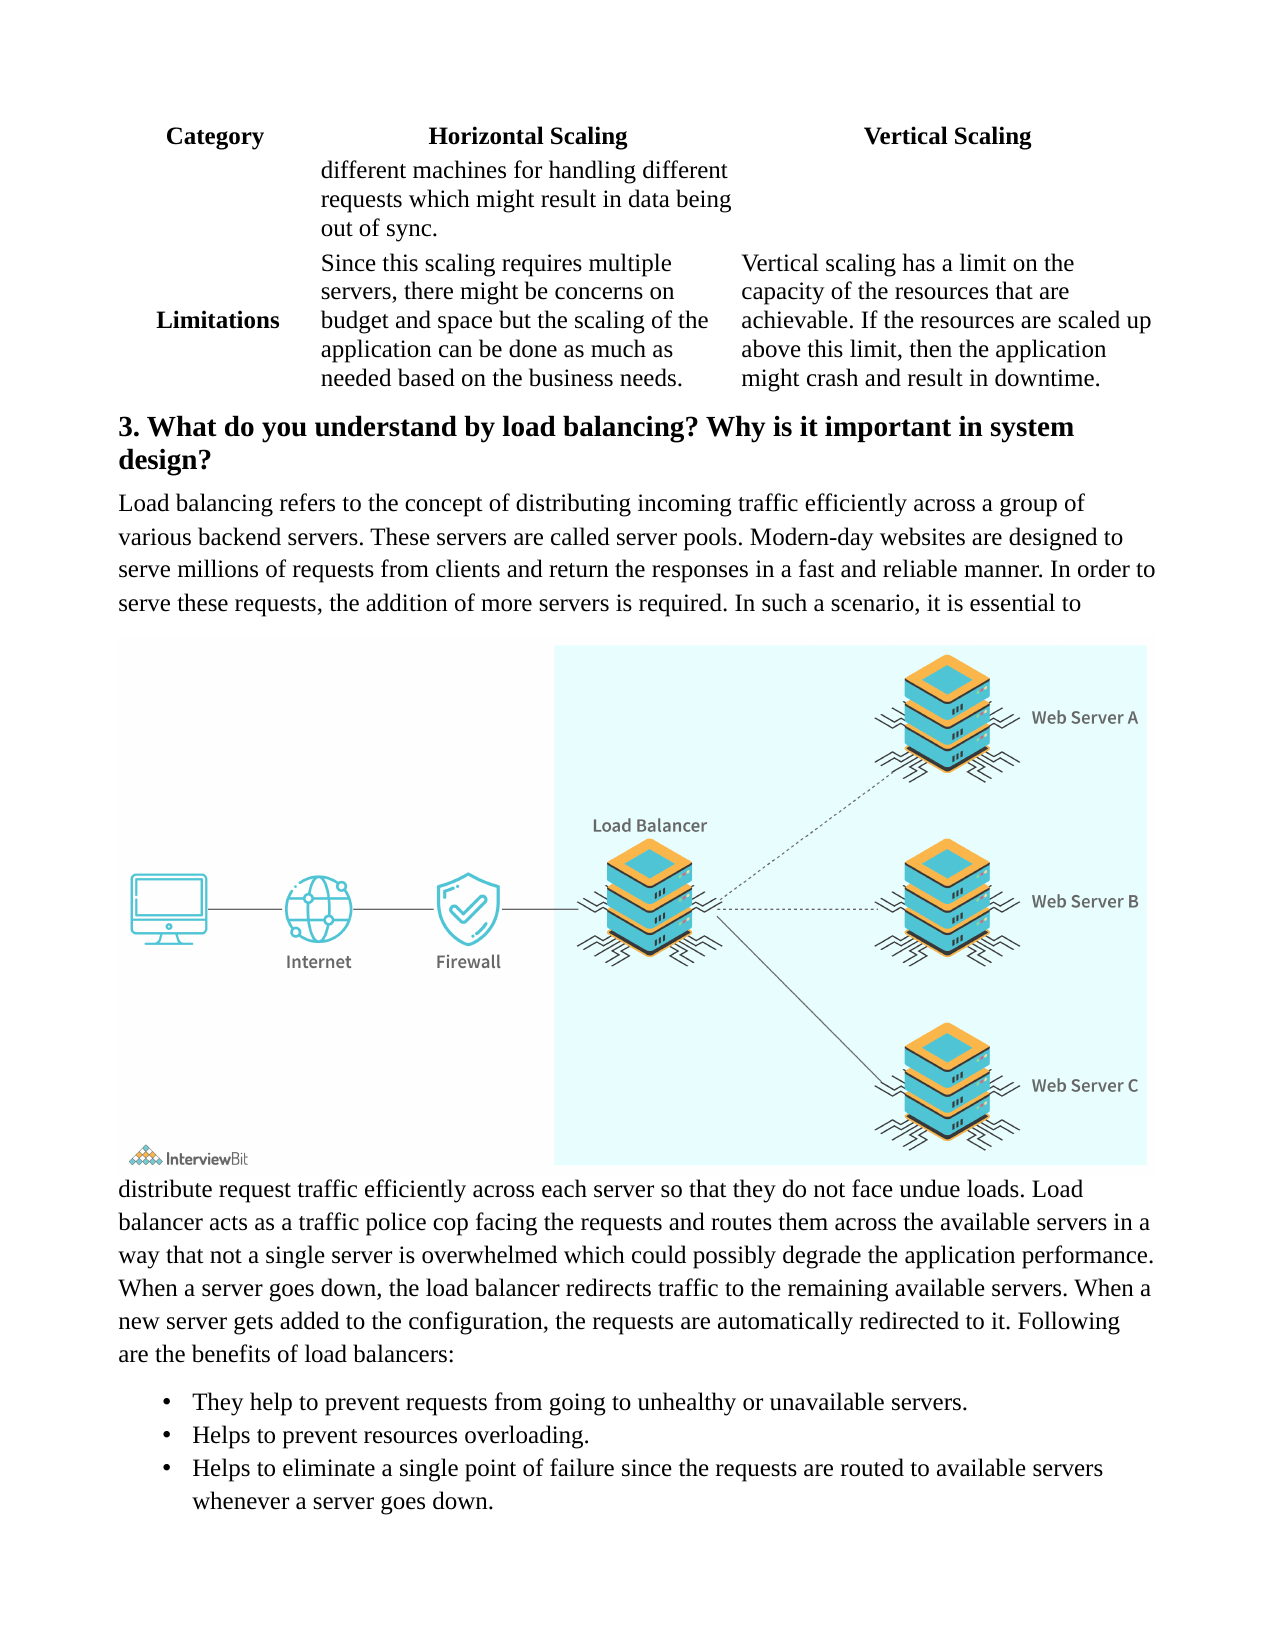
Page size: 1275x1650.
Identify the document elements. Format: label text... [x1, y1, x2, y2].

picture [118, 635, 1157, 1175]
table_cell [118, 153, 318, 245]
table_cell [738, 153, 1157, 245]
subtitle 3. What do you understand by load balancing? Why is it important in system design? [118, 409, 1157, 476]
table_cell Since this scaling requires multiple servers, there might be concerns on budget and space but the scaling of the application can be done as much as needed based on the business needs. [318, 245, 738, 394]
table_header Category [118, 118, 318, 153]
table_cell different machines for handling different requests which might result in data being out of sync. [318, 153, 738, 245]
text distribute request traffic efficiently across each server so that they do not face undue loads. Load balancer acts as a traffic police cop facing the requests and routes them across the available servers in a way that not a single server is overwhelmed which could possibly degrade the application performance. When a server goes down, the load balancer redirects traffic to the remaining available servers. When a new server gets added to the configuration, the requests are automatically redirected to it. Following are the benefits of load balancers: [118, 1175, 1157, 1368]
text Load balancing refers to the concept of distributing incoming traffic efficiently across a group of various backend servers. These servers are called server pools. Modern-day websites are designed to serve millions of requests from clients and return the responses in a fast and reliable manner. In order to serve these requests, the addition of more servers is required. In such a scenario, it is essential to [118, 488, 1157, 635]
table_cell Limitations [118, 245, 318, 394]
list Helps to eliminate a single point of failure since the requests are routed to available servers whenever a server goes down. [162, 1453, 1157, 1515]
list Helps to prevent resources overloading. [162, 1420, 1157, 1449]
table_header Vertical Scaling [738, 118, 1157, 153]
table_header Horizontal Scaling [318, 118, 738, 153]
list They help to prevent requests from going to unhealthy or unavailable servers. [162, 1387, 1157, 1416]
table_cell Vertical scaling has a limit on the capacity of the resources that are achievable. If the resources are scaled up above this limit, then the application might crash and result in downtime. [738, 245, 1157, 394]
